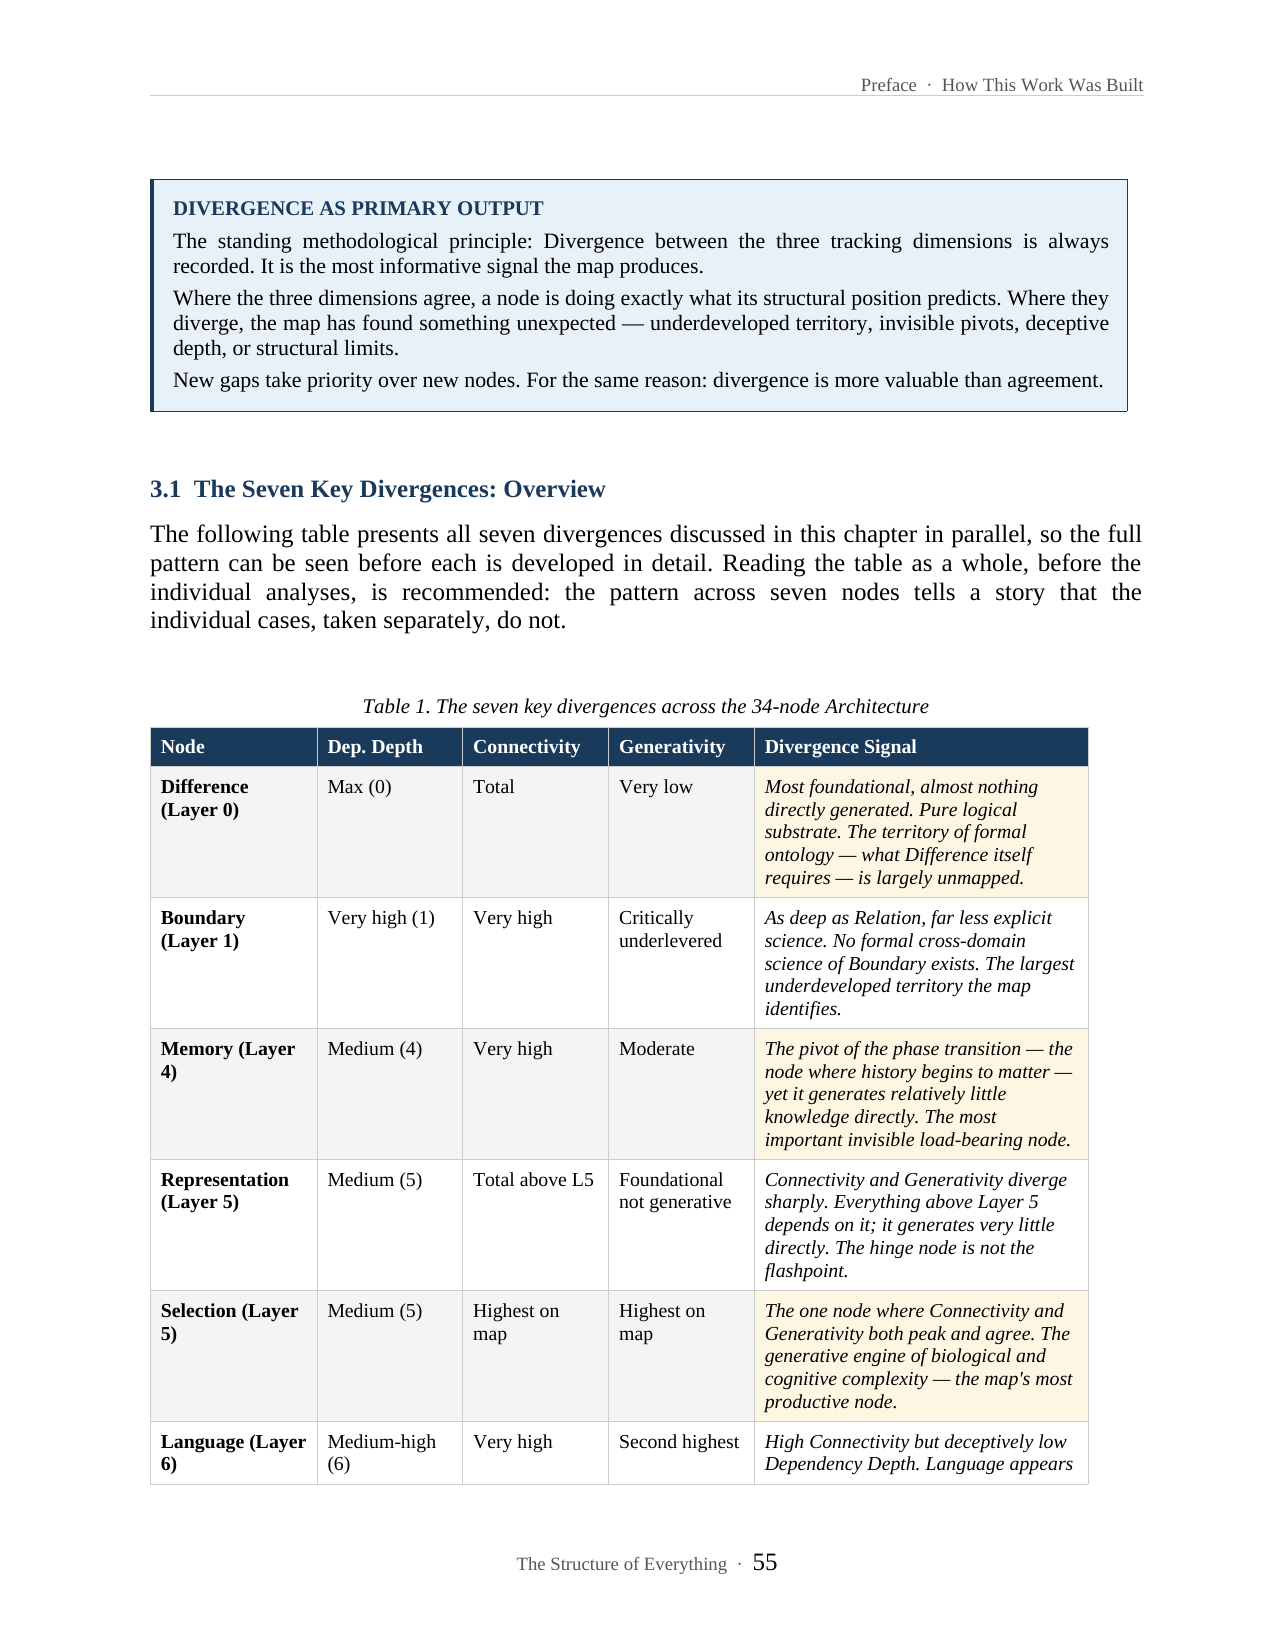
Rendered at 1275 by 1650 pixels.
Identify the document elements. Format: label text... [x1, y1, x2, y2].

table_cell Total [463, 767, 608, 897]
table_cell Most foundational, almost nothing directly generated. Pure logical substrate. The territory of formal ontology — what Difference itself requires — is largely unmapped. [755, 767, 1088, 897]
table_cell Critically underlevered [609, 898, 754, 1028]
table_cell Medium (5) [318, 1291, 462, 1421]
table_cell Very high [463, 1422, 608, 1483]
table_cell Very low [609, 767, 754, 897]
table_header Connectivity [463, 728, 608, 766]
table_cell Representation (Layer 5) [151, 1160, 317, 1290]
table_header Generativity [609, 728, 754, 766]
table_cell Total above L5 [463, 1160, 608, 1290]
table_cell Memory (Layer 4) [151, 1029, 317, 1159]
table_cell Medium (4) [318, 1029, 462, 1159]
table_cell High Connectivity but deceptively low Dependency Depth. Language appears [755, 1422, 1088, 1483]
table_cell Difference (Layer 0) [151, 767, 317, 897]
table_cell Very high [463, 898, 608, 1028]
table_cell The pivot of the phase transition — the node where history begins to matter — yet it generates relatively little knowledge directly. The most important invisible load-bearing node. [755, 1029, 1088, 1159]
table_cell Language (Layer 6) [151, 1422, 317, 1483]
table_cell As deep as Relation, far less explicit science. No formal cross-domain science of Boundary exists. The largest underdeveloped territory the map identifies. [755, 898, 1088, 1028]
subtitle 3.1 The Seven Key Divergences: Overview [150, 474, 1144, 503]
text The following table presents all seven divergences discussed in this chapter in parallel, so the full pattern can be seen before each is developed in detail. Reading the table as a whole, before the individual analyses, is recommended: the pattern across seven nodes tells a story that the individual cases, taken separately, do not. [150, 519, 1144, 634]
table_cell Selection (Layer 5) [151, 1291, 317, 1421]
table_header DIVERGENCE AS PRIMARY OUTPUT The standing methodological principle: Divergence between the three tracking dimensions is always recorded. It is the most informative signal the map produces. Where the three dimensions agree, a node is doing exactly what its structural position predicts. Where they diverge, the map has found something unexpected — underdeveloped territory, invisible pivots, deceptive depth, or structural limits. New gaps take priority over new nodes. For the same reason: divergence is more valuable than agreement. [154, 180, 1127, 411]
table_cell Max (0) [318, 767, 462, 897]
table_header Dep. Depth [318, 728, 462, 766]
table_cell Very high (1) [318, 898, 462, 1028]
table_header Node [151, 728, 317, 766]
table_cell Second highest [609, 1422, 754, 1483]
text Table 1. The seven key divergences across the 34-node Architecture [150, 694, 1144, 718]
table_cell Connectivity and Generativity diverge sharply. Everything above Layer 5 depends on it; it generates very little directly. The hinge node is not the flashpoint. [755, 1160, 1088, 1290]
table_cell Boundary (Layer 1) [151, 898, 317, 1028]
table_header Divergence Signal [755, 728, 1088, 766]
table_cell Medium (5) [318, 1160, 462, 1290]
table_cell Highest on map [609, 1291, 754, 1421]
table_cell Moderate [609, 1029, 754, 1159]
table_cell Highest on map [463, 1291, 608, 1421]
table_cell The one node where Connectivity and Generativity both peak and agree. The generative engine of biological and cognitive complexity — the map's most productive node. [755, 1291, 1088, 1421]
table_cell Very high [463, 1029, 608, 1159]
table_cell Foundational not generative [609, 1160, 754, 1290]
table_cell Medium-high (6) [318, 1422, 462, 1483]
